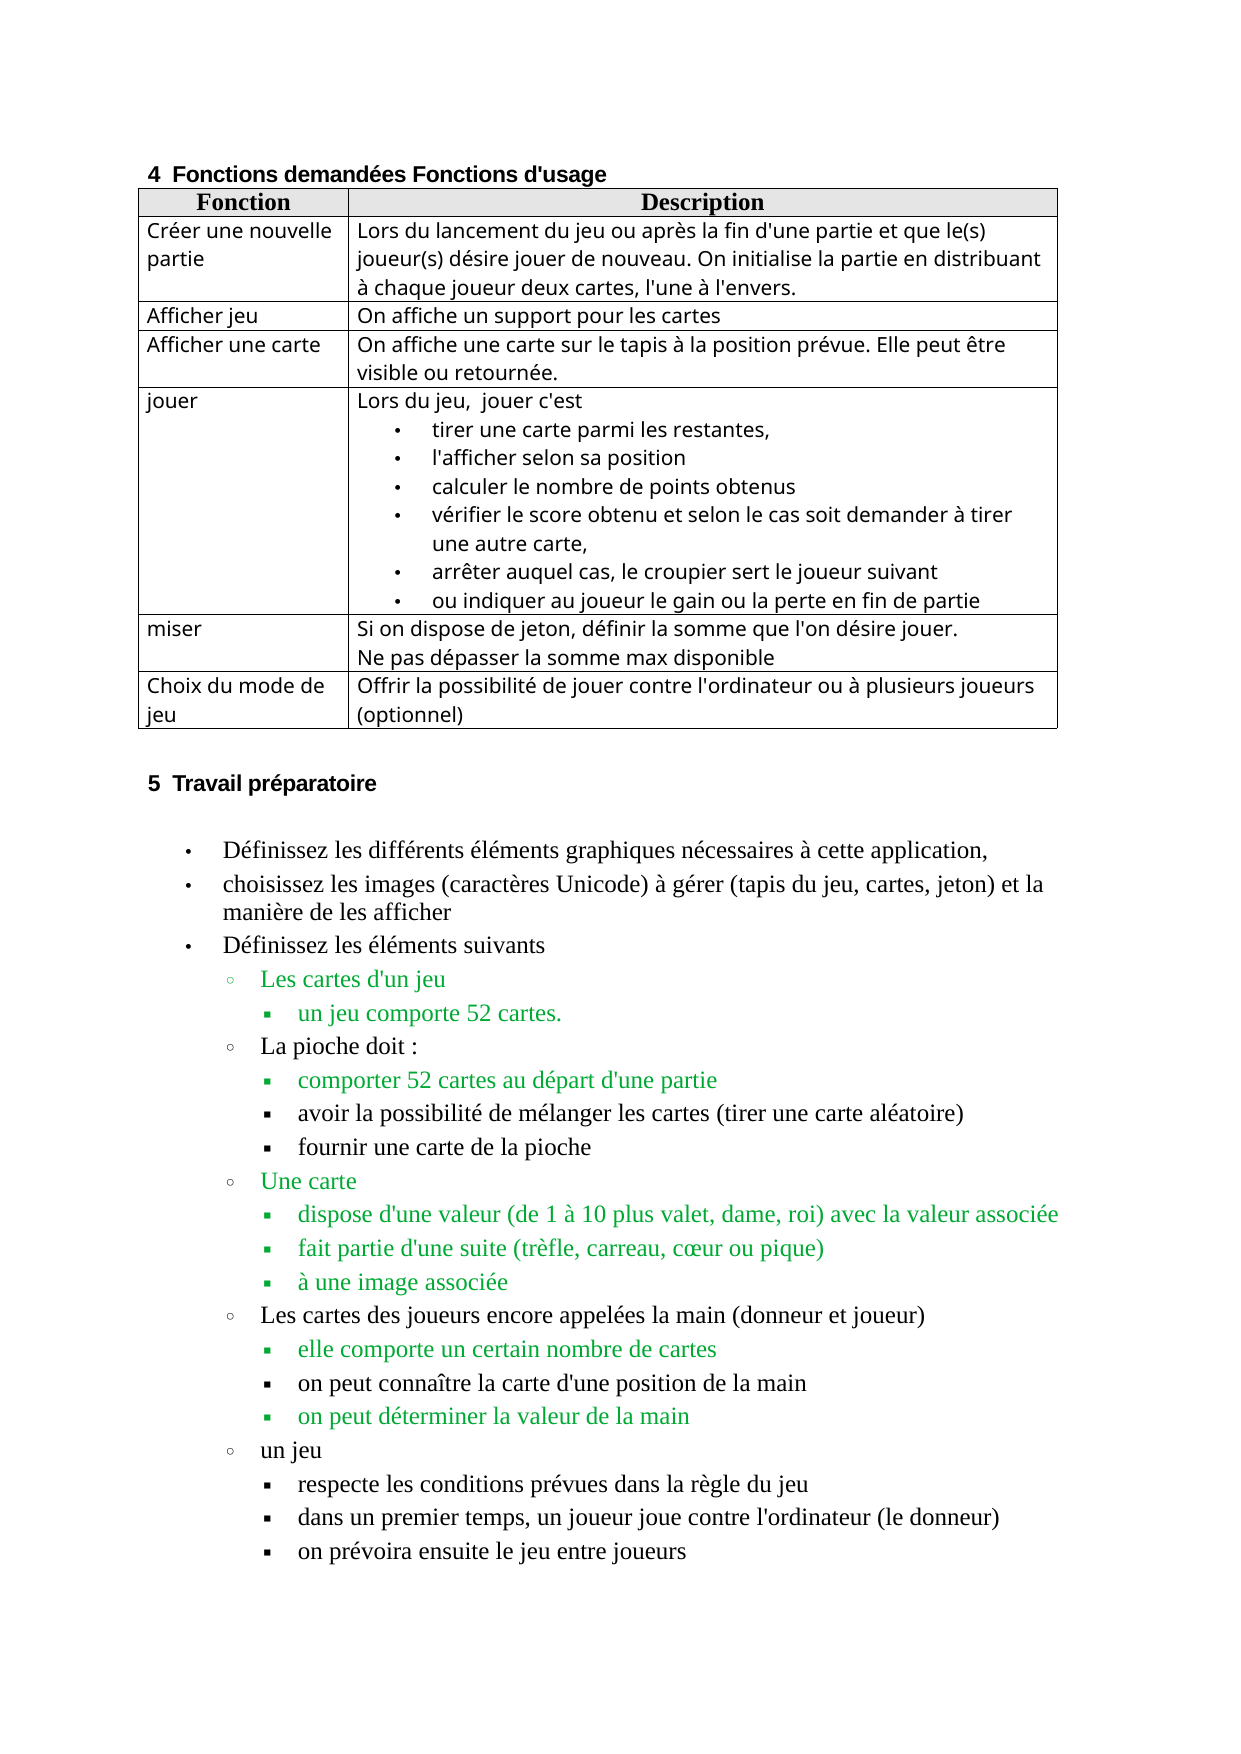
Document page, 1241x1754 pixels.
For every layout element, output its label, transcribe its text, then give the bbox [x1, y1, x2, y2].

subtitle Travail préparatoire [148, 771, 1092, 796]
list dans un premier temps, un joueur joue contre l'ordinateur (le donneur) [260, 1503, 1092, 1531]
list respecte les conditions prévues dans la règle du jeu [260, 1470, 1092, 1497]
list elle comporte un certain nombre de cartes [260, 1335, 1092, 1363]
table_cell Offrir la possibilité de jouer contre l'ordinateur ou à plusieurs joueurs (optionnel) [349, 672, 1057, 728]
list on prévoira ensuite le jeu entre joueurs [260, 1537, 1092, 1565]
list un jeu [223, 1436, 1092, 1464]
table_cell miser [139, 615, 348, 671]
list on peut connaître la carte d'une position de la main [260, 1369, 1092, 1396]
list comporter 52 cartes au départ d'une partie [260, 1066, 1092, 1094]
list on peut déterminer la valeur de la main [260, 1402, 1092, 1430]
list fournir une carte de la pioche [260, 1133, 1092, 1161]
table_cell Choix du mode de jeu [139, 672, 348, 728]
list avoir la possibilité de mélanger les cartes (tirer une carte aléatoire) [260, 1099, 1092, 1127]
table_cell Afficher une carte [139, 331, 348, 387]
list Une carte [223, 1167, 1092, 1194]
list fait partie d'une suite (trèfle, carreau, cœur ou pique) [260, 1234, 1092, 1262]
table_header Fonction [139, 189, 348, 216]
table_cell Si on dispose de jeton, définir la somme que l'on désire jouer. Ne pas dépasser la somme max disponible [349, 615, 1057, 671]
list un jeu comporte 52 cartes. [260, 999, 1092, 1026]
table_cell On affiche un support pour les cartes [349, 302, 1057, 329]
table_cell Afficher jeu [139, 302, 348, 329]
list à une image associée [260, 1268, 1092, 1296]
list Définissez les éléments suivants [185, 931, 1092, 959]
list La pioche doit : [223, 1032, 1092, 1060]
list choisissez les images (caractères Unicode) à gérer (tapis du jeu, cartes, jeton) et la manière de les afficher [185, 870, 1092, 925]
table_cell jouer [139, 388, 348, 614]
list Définissez les différents éléments graphiques nécessaires à cette application, [185, 836, 1092, 864]
subtitle Fonctions demandées Fonctions d'usage [148, 162, 1092, 188]
list Les cartes des joueurs encore appelées la main (donneur et joueur) [223, 1301, 1092, 1329]
table_cell Lors du jeu, jouer c'est tirer une carte parmi les restantes, l'afficher selon sa position calculer le nombre de points obtenus vérifier le score obtenu et selon le cas soit demander à tirer une autre carte, arrêter auquel cas, le croupier sert le joueur suivant ou indiquer au joueur le gain ou la perte en fin de partie [349, 388, 1057, 614]
table_cell Lors du lancement du jeu ou après la fin d'une partie et que le(s) joueur(s) désire jouer de nouveau. On initialise la partie en distribuant à chaque joueur deux cartes, l'une à l'envers. [349, 217, 1057, 301]
table_header Description [349, 189, 1057, 216]
table_cell Créer une nouvelle partie [139, 217, 348, 301]
list Les cartes d'un jeu [223, 965, 1092, 993]
table_cell On affiche une carte sur le tapis à la position prévue. Elle peut être visible ou retournée. [349, 331, 1057, 387]
list dispose d'une valeur (de 1 à 10 plus valet, dame, roi) avec la valeur associée [260, 1201, 1092, 1228]
